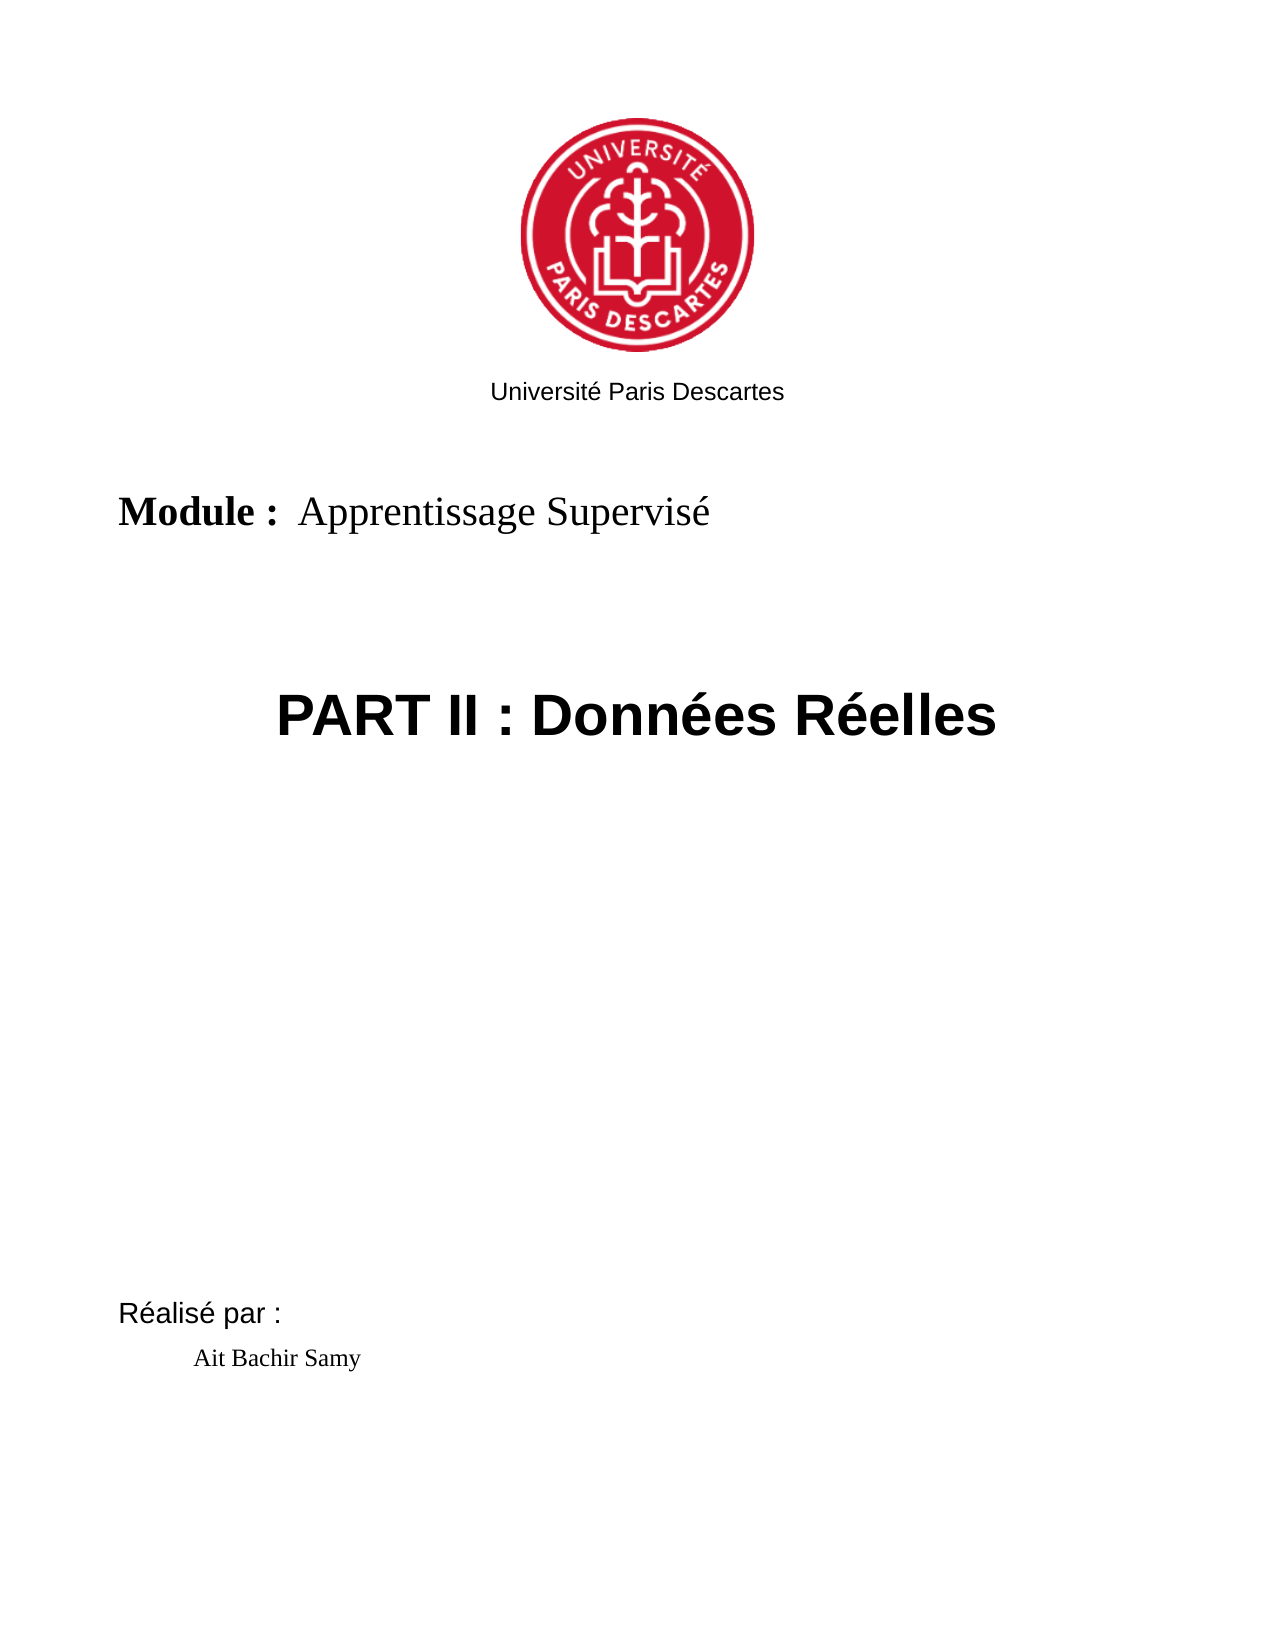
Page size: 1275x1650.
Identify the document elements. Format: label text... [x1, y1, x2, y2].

picture [520, 118, 755, 352]
subtitle Réalisé par : [118, 1297, 1157, 1330]
text Université Paris Descartes [118, 377, 1157, 406]
text Ait Bachir Samy [118, 1343, 1157, 1371]
text Module : Apprentissage Supervisé [118, 487, 1157, 535]
title PART II : Données Réelles [118, 681, 1157, 748]
